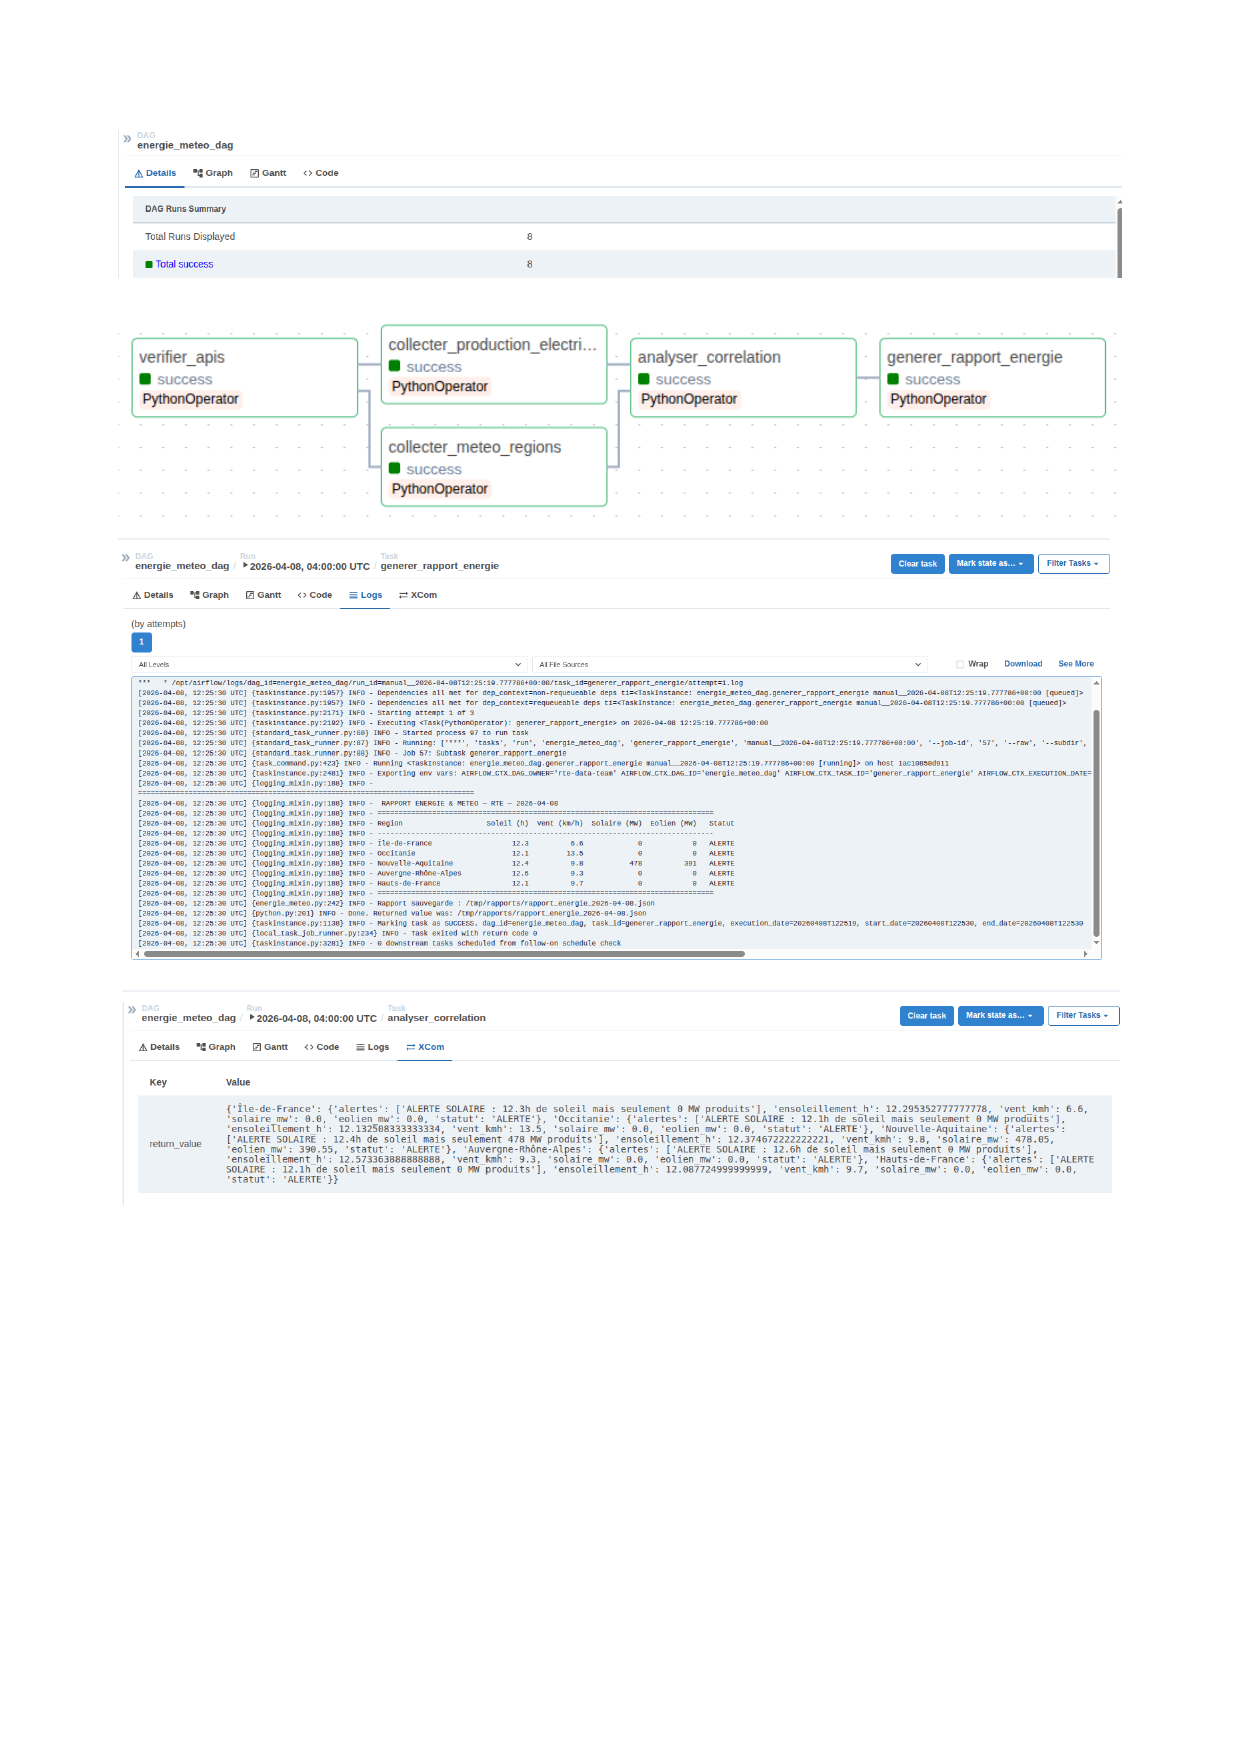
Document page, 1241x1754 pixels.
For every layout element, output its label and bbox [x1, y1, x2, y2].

picture [118, 315, 1122, 521]
picture [118, 120, 1122, 278]
picture [118, 538, 1122, 964]
picture [122, 990, 1127, 1205]
